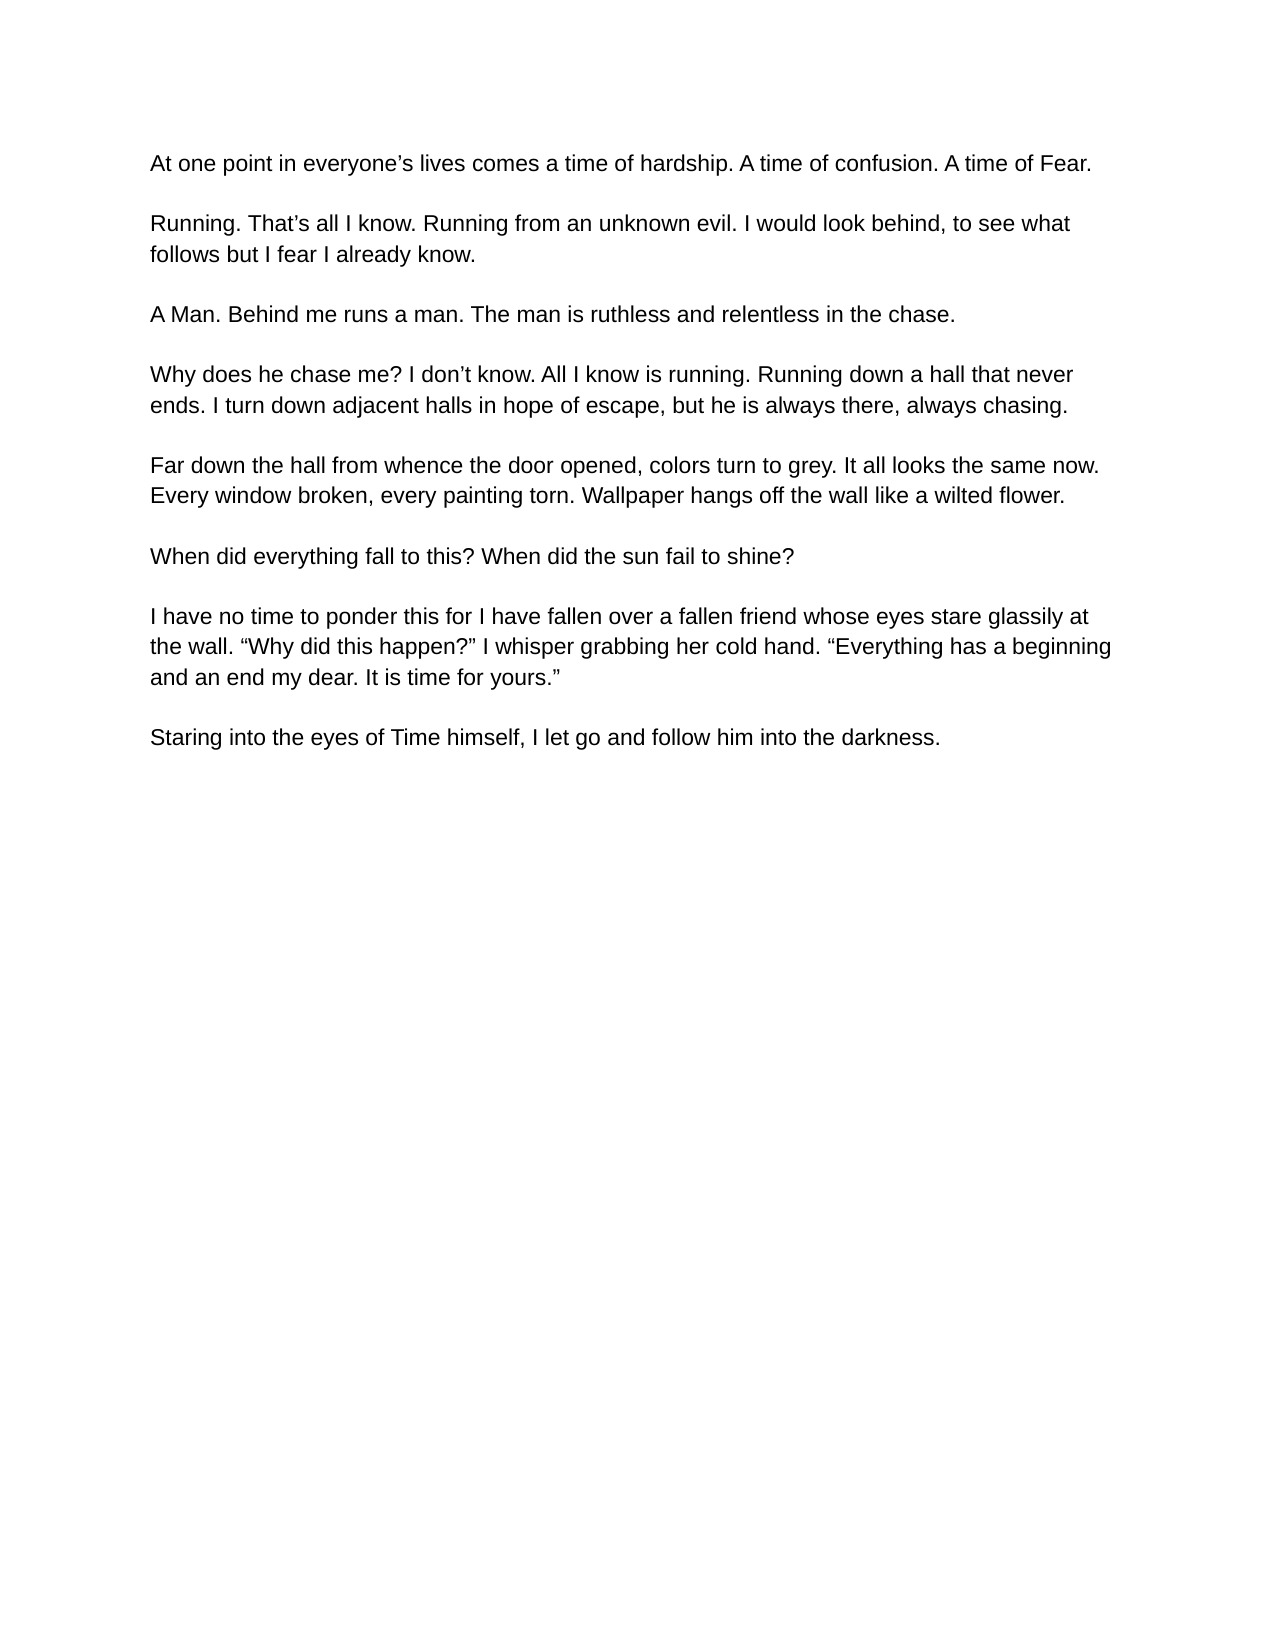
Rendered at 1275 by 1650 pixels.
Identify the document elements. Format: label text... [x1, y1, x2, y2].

text When did everything fall to this? When did the sun fail to shine? [150, 543, 1125, 569]
text Far down the hall from whence the door opened, colors turn to grey. It all looks the same now. Every window broken, every painting torn. Wallpaper hangs off the wall like a wilted flower. [150, 452, 1125, 509]
text I have no time to ponder this for I have fallen over a fallen friend whose eyes stare glassily at the wall. “Why did this happen?” I whisper grabbing her cold hand. “Everything has a beginning and an end my dear. It is time for yours.” [150, 603, 1125, 690]
text Staring into the eyes of Time himself, I let go and follow him into the darkness. [150, 724, 1125, 750]
text Running. That’s all I know. Running from an unknown evil. I would look behind, to see what follows but I fear I already know. [150, 210, 1125, 267]
text At one point in everyone’s lives comes a time of hardship. A time of confusion. A time of Fear. [150, 150, 1125, 176]
text A Man. Behind me runs a man. The man is ruthless and relentless in the chase. [150, 301, 1125, 327]
text Why does he chase me? I don’t know. All I know is running. Running down a hall that never ends. I turn down adjacent halls in hope of escape, but he is always there, always chasing. [150, 361, 1125, 418]
